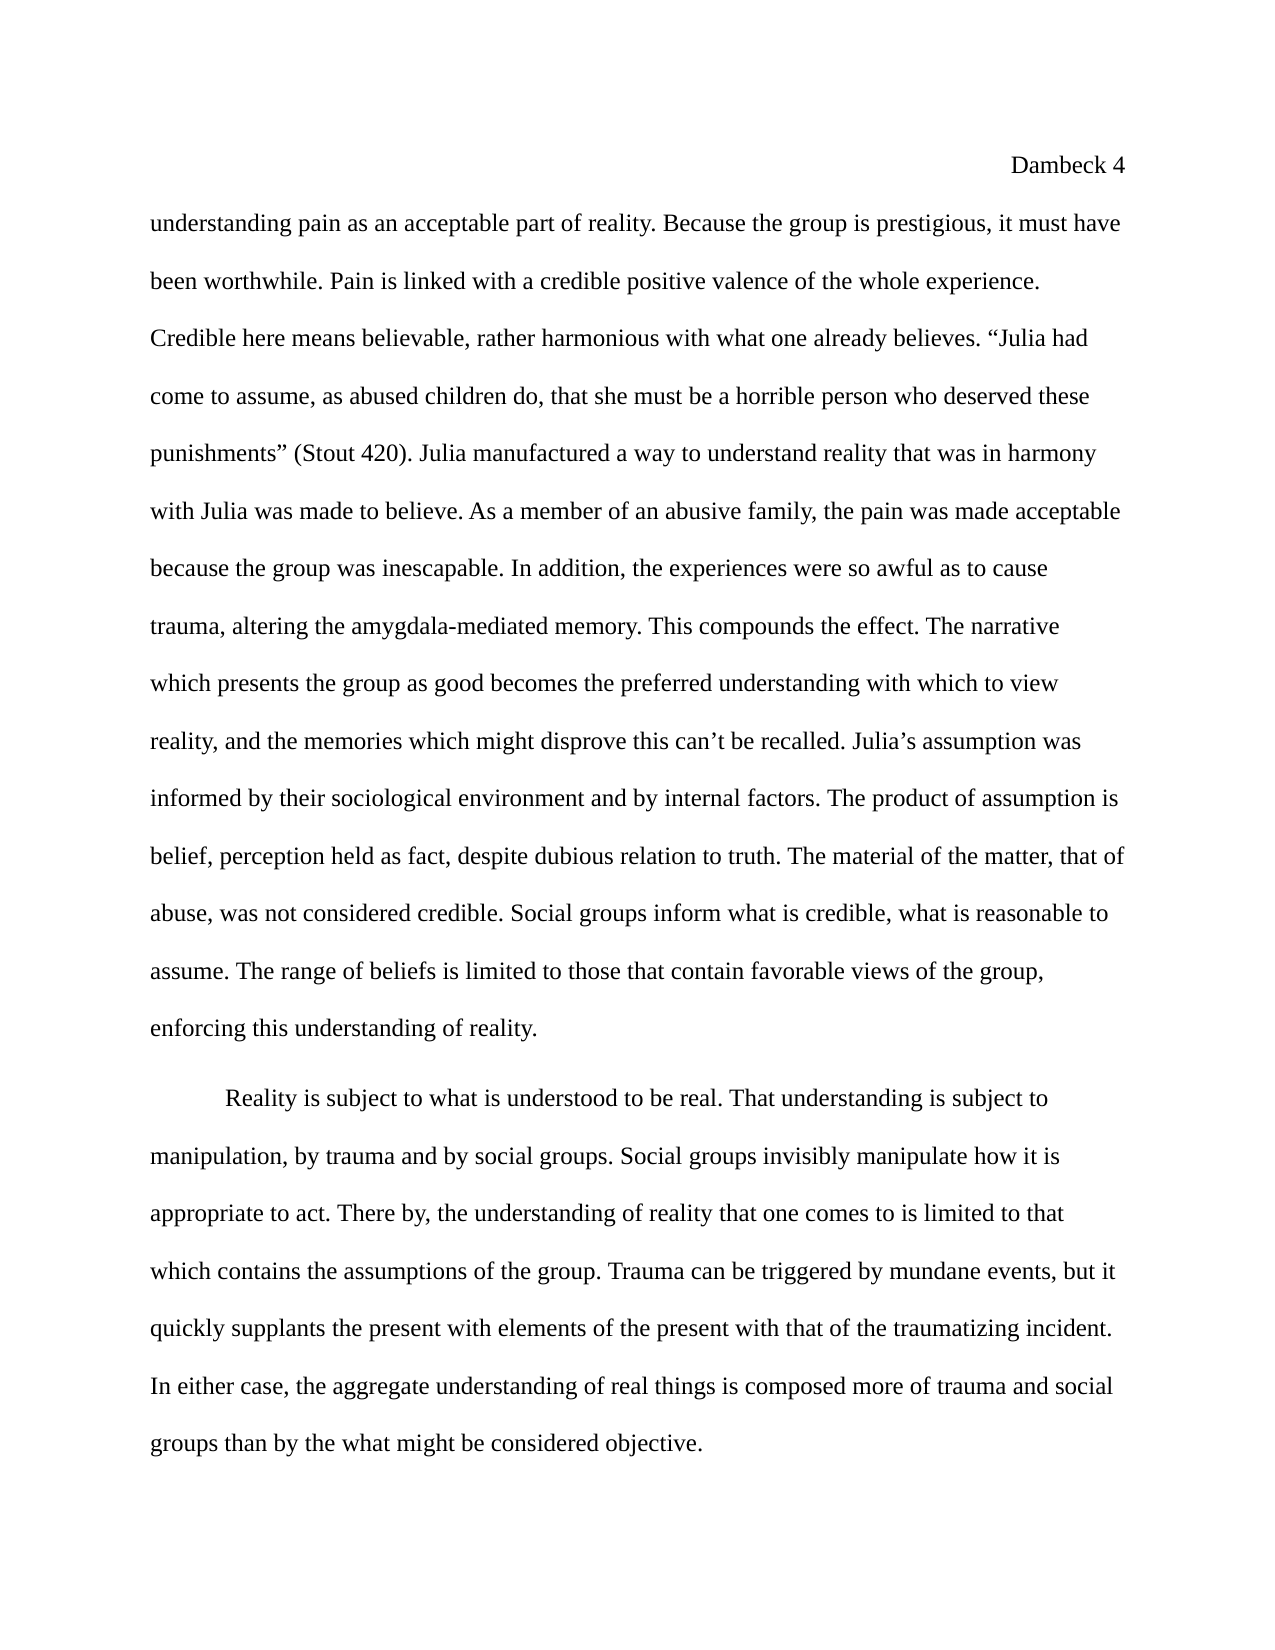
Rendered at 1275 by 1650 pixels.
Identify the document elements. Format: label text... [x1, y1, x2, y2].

text Reality is subject to what is understood to be real. That understanding is subject to manipulation, by trauma and by social groups. Social groups invisibly manipulate how it is appropriate to act. There by, the understanding of reality that one comes to is limited to that which contains the assumptions of the group. Trauma can be triggered by mundane events, but it quickly supplants the present with elements of the present with that of the traumatizing incident. In either case, the aggregate understanding of real things is composed more of trauma and social groups than by the what might be considered objective. [150, 1083, 1125, 1457]
text understanding pain as an acceptable part of reality. Because the group is prestigious, it must have been worthwhile. Pain is linked with a credible positive valence of the whole experience. Credible here means believable, rather harmonious with what one already believes. “Julia had come to assume, as abused children do, that she must be a horrible person who deserved these punishments” (Stout 420). Julia manufactured a way to understand reality that was in harmony with Julia was made to believe. As a member of an abusive family, the pain was made acceptable because the group was inescapable. In addition, the experiences were so awful as to cause trauma, altering the amygdala-mediated memory. This compounds the effect. The narrative which presents the group as good becomes the preferred understanding with which to view reality, and the memories which might disprove this can’t be recalled. Julia’s assumption was informed by their sociological environment and by internal factors. The product of assumption is belief, perception held as fact, despite dubious relation to truth. The material of the matter, that of abuse, was not considered credible. Social groups inform what is credible, what is reasonable to assume. The range of beliefs is limited to those that contain favorable views of the group, enforcing this understanding of reality. [150, 208, 1125, 1042]
